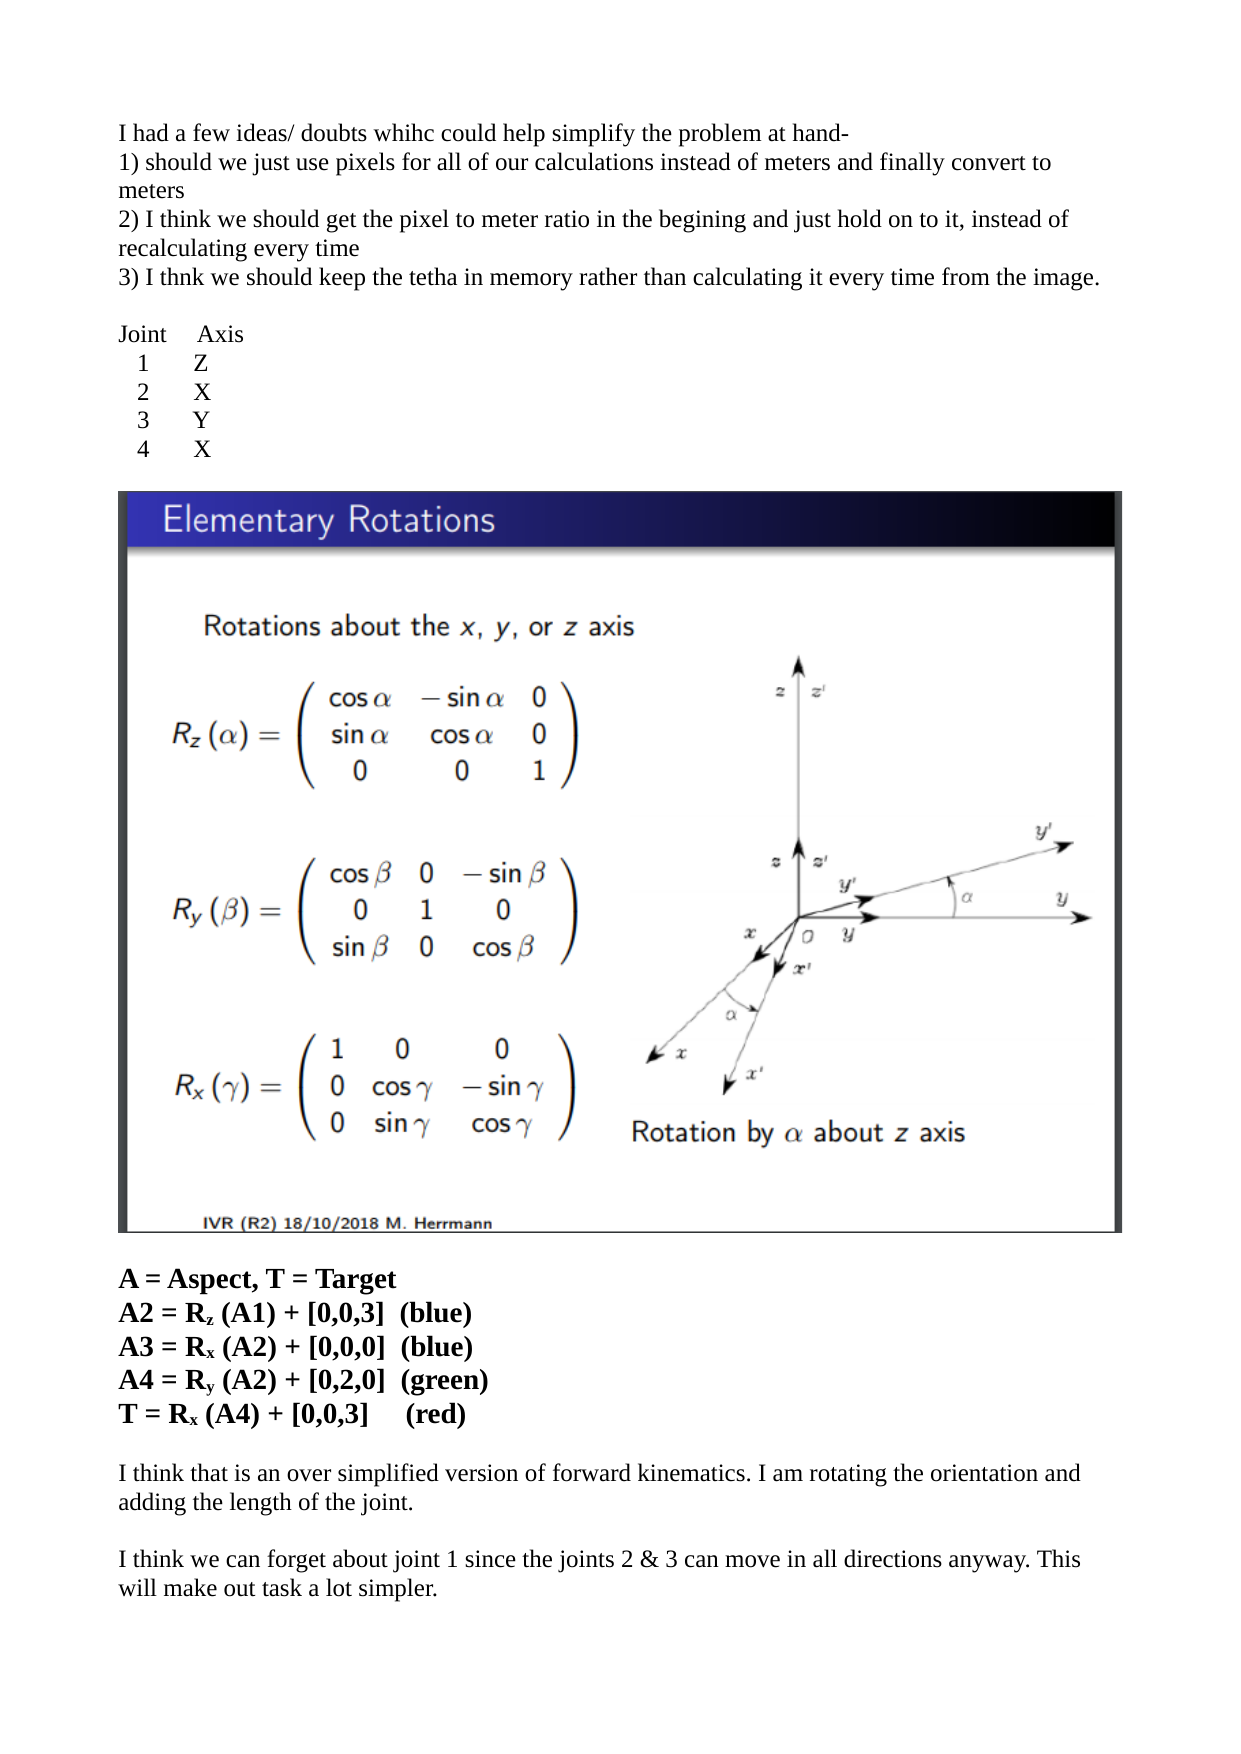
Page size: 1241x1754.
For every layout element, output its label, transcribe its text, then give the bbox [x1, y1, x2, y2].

text 2 X [118, 377, 1122, 406]
picture [118, 491, 1123, 1233]
text 1) should we just use pixels for all of our calculations instead of meters and finally convert to meters [118, 147, 1122, 204]
text I think that is an over simplified version of forward kinematics. I am rotating the orientation and adding the length of the joint. [118, 1458, 1122, 1516]
text 1 Z [118, 348, 1122, 377]
text 2) I think we should get the pixel to meter ratio in the begining and just hold on to it, instead of recalculating every time [118, 204, 1122, 262]
text I think we can forget about joint 1 since the joints 2 & 3 can move in all directions anyway. This will make out task a lot simpler. [118, 1544, 1122, 1602]
text A = Aspect, T = Target [118, 1262, 1122, 1295]
text 3 Y [118, 406, 1122, 434]
text T = Rx (A4) + [0,0,3] (red) [118, 1396, 1122, 1429]
text A4 = Ry (A2) + [0,2,0] (green) [118, 1362, 1122, 1396]
text A3 = Rx (A2) + [0,0,0] (blue) [118, 1329, 1122, 1362]
text I had a few ideas/ doubts whihc could help simplify the problem at hand- [118, 118, 1122, 147]
text 4 X [118, 434, 1122, 463]
text Joint Axis [118, 319, 1122, 348]
text 3) I thnk we should keep the tetha in memory rather than calculating it every time from the image. [118, 262, 1122, 291]
text A2 = Rz (A1) + [0,0,3] (blue) [118, 1295, 1122, 1329]
